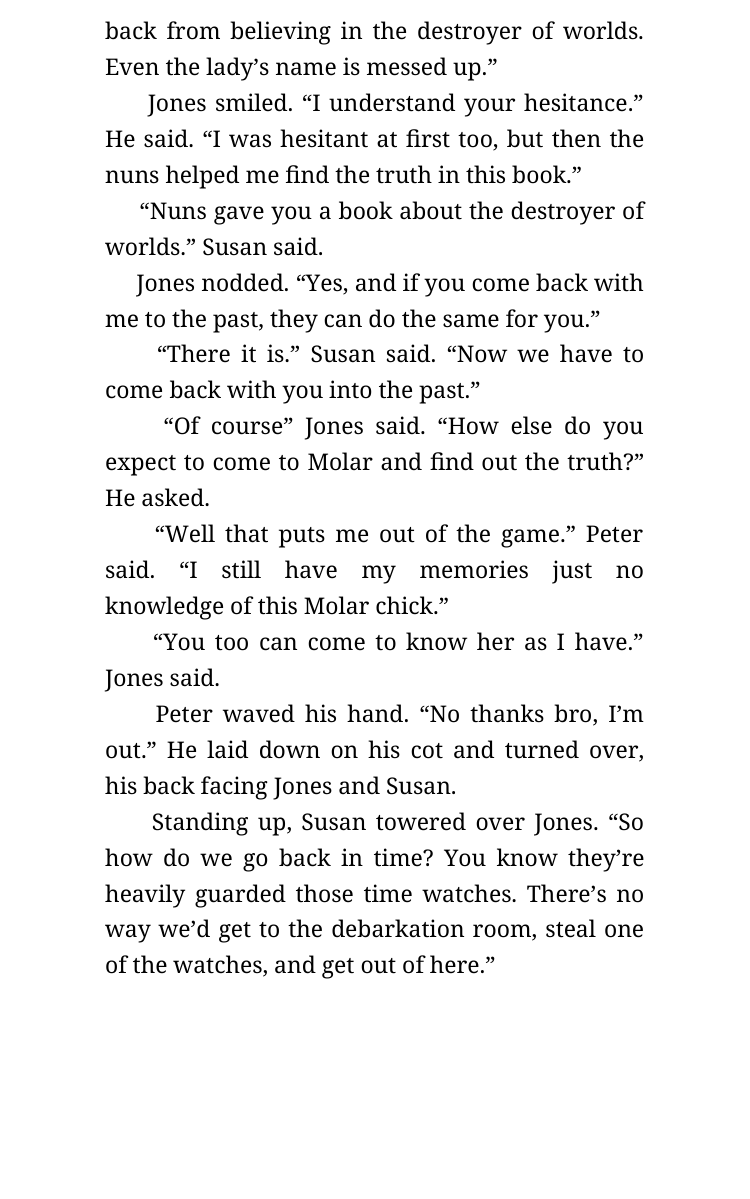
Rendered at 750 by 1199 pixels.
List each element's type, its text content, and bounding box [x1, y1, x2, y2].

text Peter waved his hand. “No thanks bro, I’m out.” He laid down on his cot and turned over, his back facing Jones and Susan. [105, 698, 645, 801]
text “Of course” Jones said. “How else do you expect to come to Molar and find out the truth?” He asked. [105, 410, 645, 513]
text “Well that puts me out of the game.” Peter said. “I still have my memories just no knowledge of this Molar chick.” [105, 518, 645, 621]
text Jones smiled. “I understand your hesitance.” He said. “I was hesitant at first too, but then the nuns helped me find the truth in this book.” [105, 87, 645, 190]
text “There it is.” Susan said. “Now we have to come back with you into the past.” [105, 338, 645, 406]
text Standing up, Susan towered over Jones. “So how do we go back in time? You know they’re heavily guarded those time watches. There’s no way we’d get to the debarkation room, steal one of the watches, and get out of here.” [105, 806, 645, 981]
text Jones nodded. “Yes, and if you come back with me to the past, they can do the same for you.” [105, 267, 645, 334]
text back from believing in the destroyer of worlds. Even the lady’s name is messed up.” [105, 15, 645, 82]
text “You too can come to know her as I have.” Jones said. [105, 626, 645, 693]
text “Nuns gave you a book about the destroyer of worlds.” Susan said. [105, 195, 645, 262]
